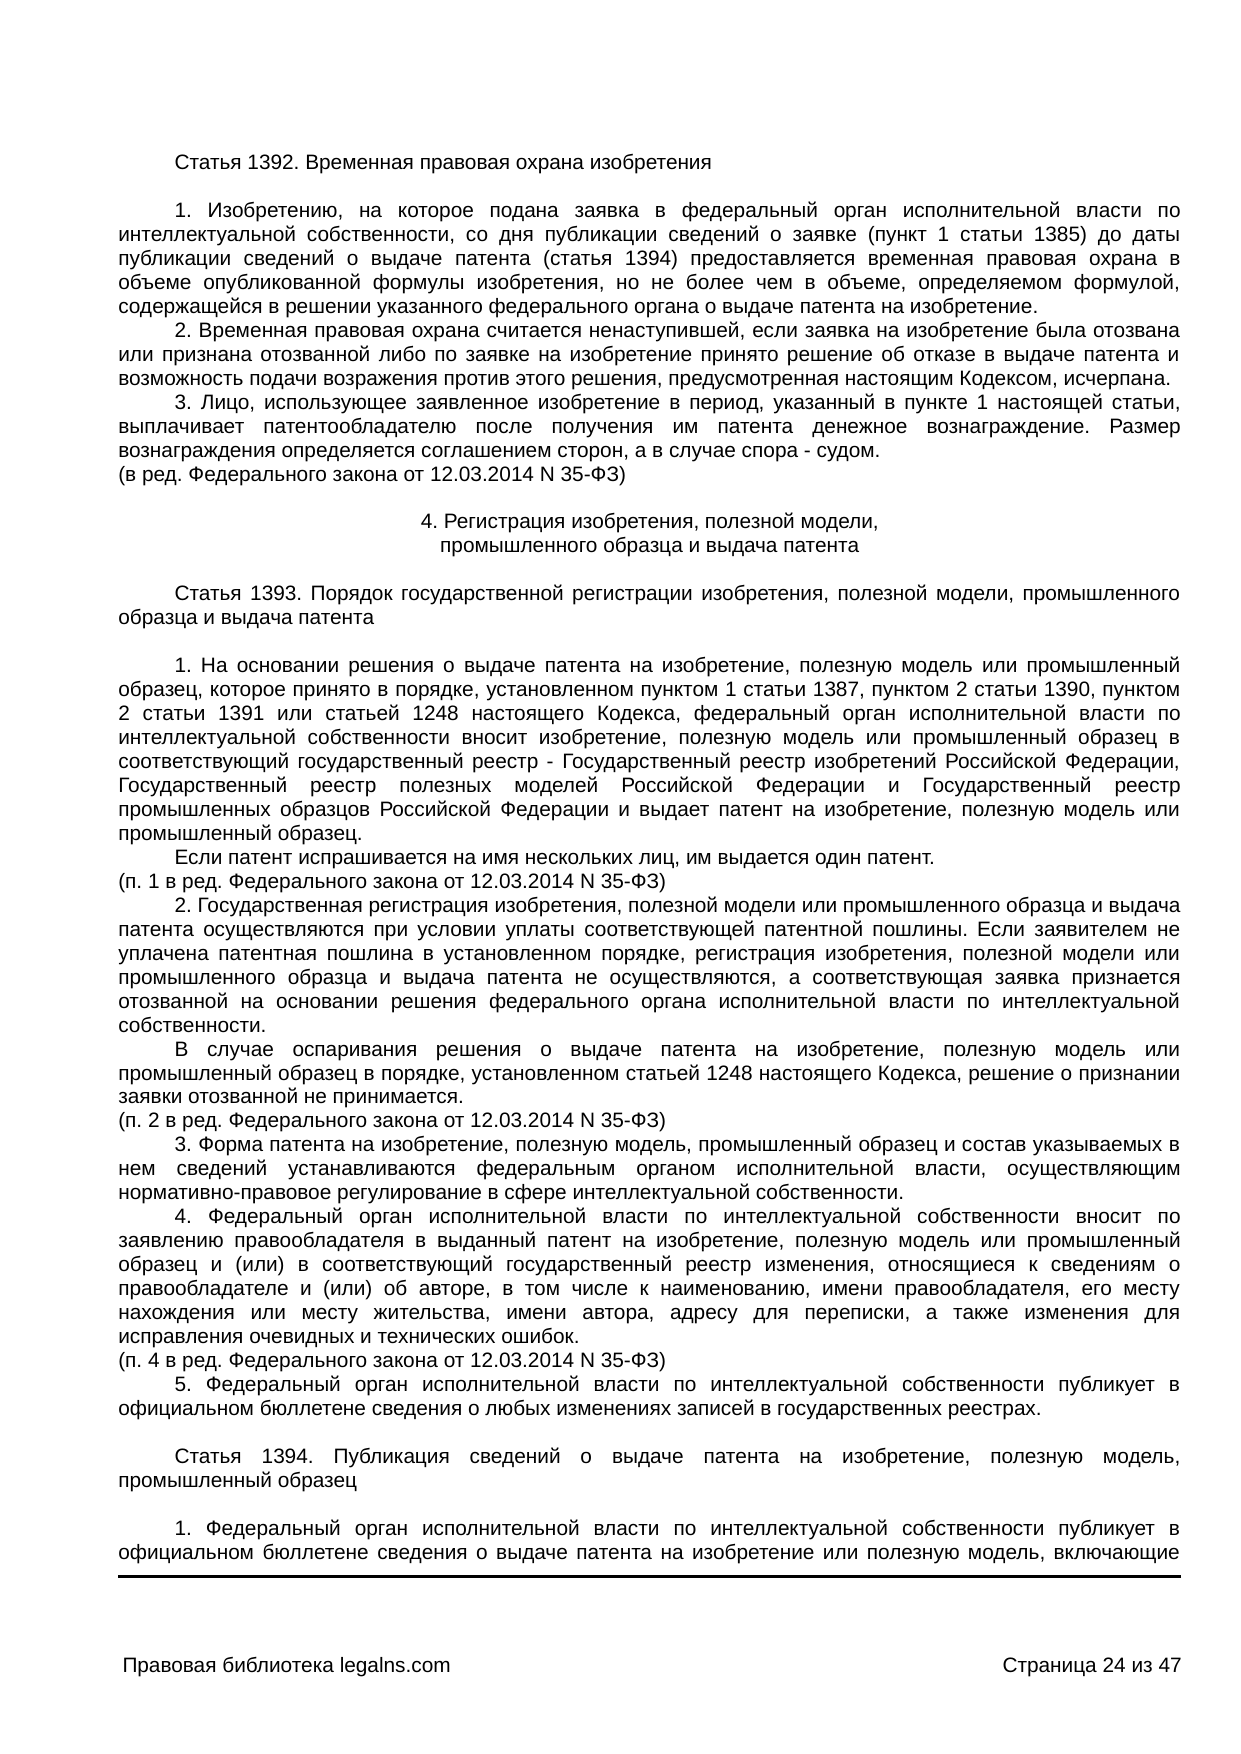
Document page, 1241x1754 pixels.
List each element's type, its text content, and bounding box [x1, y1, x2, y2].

text (п. 1 в ред. Федерального закона от 12.03.2014 N 35-ФЗ) [118, 869, 1181, 893]
text 4. Федеральный орган исполнительной власти по интеллектуальной собственности вносит по заявлению правообладателя в выданный патент на изобретение, полезную модель или промышленный образец и (или) в соответствующий государственный реестр изменения, относящиеся к сведениям о правообладателе и (или) об авторе, в том числе к наименованию, имени правообладателя, его месту нахождения или месту жительства, имени автора, адресу для переписки, а также изменения для исправления очевидных и технических ошибок. [118, 1204, 1181, 1348]
subtitle Статья 1392. Временная правовая охрана изобретения [118, 150, 1181, 174]
text 3. Форма патента на изобретение, полезную модель, промышленный образец и состав указываемых в нем сведений устанавливаются федеральным органом исполнительной власти, осуществляющим нормативно-правовое регулирование в сфере интеллектуальной собственности. [118, 1132, 1181, 1204]
text В случае оспаривания решения о выдаче патента на изобретение, полезную модель или промышленный образец в порядке, установленном статьей 1248 настоящего Кодекса, решение о признании заявки отозванной не принимается. [118, 1036, 1181, 1108]
text (п. 4 в ред. Федерального закона от 12.03.2014 N 35-ФЗ) [118, 1348, 1181, 1372]
subtitle 4. Регистрация изобретения, полезной модели, [118, 509, 1181, 533]
text Если патент испрашивается на имя нескольких лиц, им выдается один патент. [118, 845, 1181, 869]
text 2. Временная правовая охрана считается ненаступившей, если заявка на изобретение была отозвана или признана отозванной либо по заявке на изобретение принято решение об отказе в выдаче патента и возможность подачи возражения против этого решения, предусмотренная настоящим Кодексом, исчерпана. [118, 318, 1181, 389]
subtitle Статья 1393. Порядок государственной регистрации изобретения, полезной модели, промышленного образца и выдача патента [118, 581, 1181, 629]
text 5. Федеральный орган исполнительной власти по интеллектуальной собственности публикует в официальном бюллетене сведения о любых изменениях записей в государственных реестрах. [118, 1372, 1181, 1420]
text 1. Федеральный орган исполнительной власти по интеллектуальной собственности публикует в официальном бюллетене сведения о выдаче патента на изобретение или полезную модель, включающие [118, 1516, 1181, 1563]
text 1. Изобретению, на которое подана заявка в федеральный орган исполнительной власти по интеллектуальной собственности, со дня публикации сведений о заявке (пункт 1 статьи 1385) до даты публикации сведений о выдаче патента (статья 1394) предоставляется временная правовая охрана в объеме опубликованной формулы изобретения, но не более чем в объеме, определяемом формулой, содержащейся в решении указанного федерального органа о выдаче патента на изобретение. [118, 198, 1181, 318]
text 3. Лицо, использующее заявленное изобретение в период, указанный в пункте 1 настоящей статьи, выплачивает патентообладателю после получения им патента денежное вознаграждение. Размер вознаграждения определяется соглашением сторон, а в случае спора - судом. [118, 389, 1181, 461]
text промышленного образца и выдача патента [118, 533, 1181, 557]
text 2. Государственная регистрация изобретения, полезной модели или промышленного образца и выдача патента осуществляются при условии уплаты соответствующей патентной пошлины. Если заявителем не уплачена патентная пошлина в установленном порядке, регистрация изобретения, полезной модели или промышленного образца и выдача патента не осуществляются, а соответствующая заявка признается отозванной на основании решения федерального органа исполнительной власти по интеллектуальной собственности. [118, 893, 1181, 1036]
subtitle Статья 1394. Публикация сведений о выдаче патента на изобретение, полезную модель, промышленный образец [118, 1444, 1181, 1492]
text 1. На основании решения о выдаче патента на изобретение, полезную модель или промышленный образец, которое принято в порядке, установленном пунктом 1 статьи 1387, пунктом 2 статьи 1390, пунктом 2 статьи 1391 или статьей 1248 настоящего Кодекса, федеральный орган исполнительной власти по интеллектуальной собственности вносит изобретение, полезную модель или промышленный образец в соответствующий государственный реестр - Государственный реестр изобретений Российской Федерации, Государственный реестр полезных моделей Российской Федерации и Государственный реестр промышленных образцов Российской Федерации и выдает патент на изобретение, полезную модель или промышленный образец. [118, 653, 1181, 845]
text (п. 2 в ред. Федерального закона от 12.03.2014 N 35-ФЗ) [118, 1108, 1181, 1132]
text (в ред. Федерального закона от 12.03.2014 N 35-ФЗ) [118, 461, 1181, 485]
